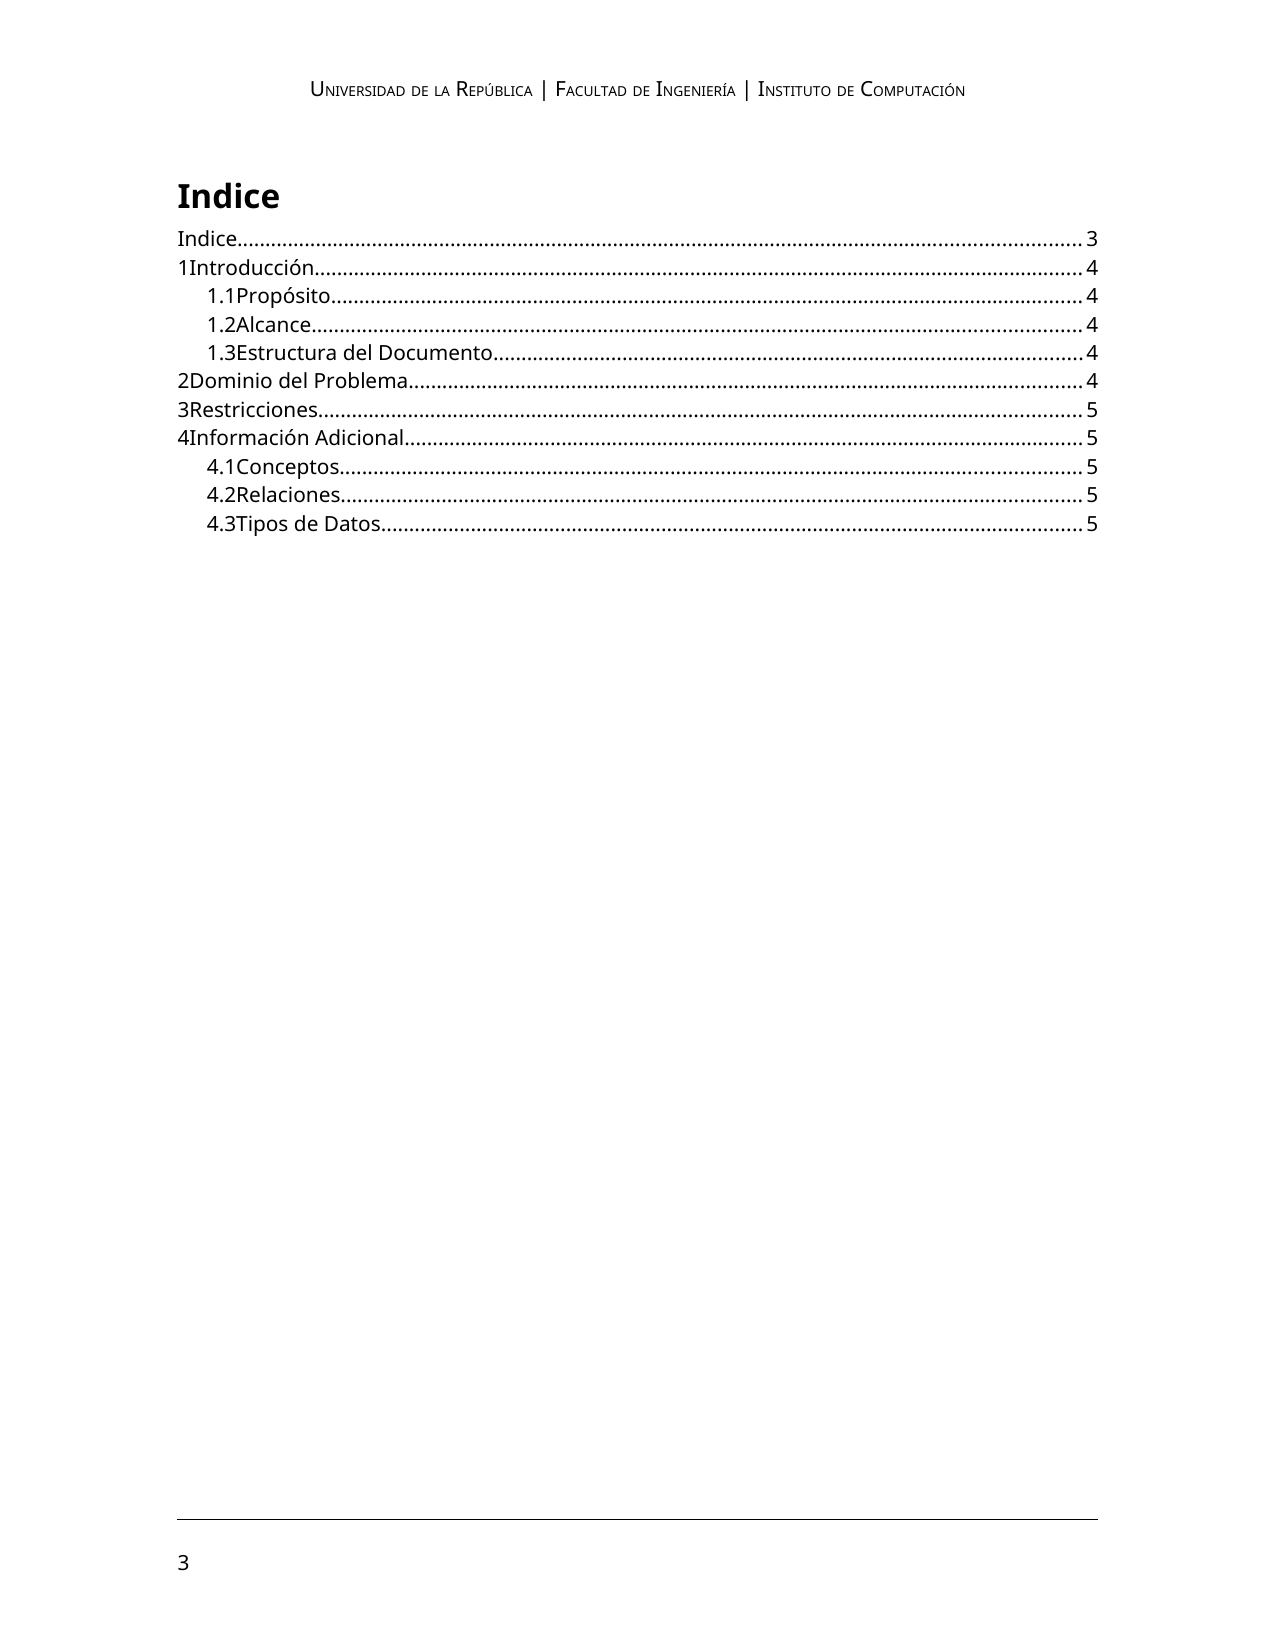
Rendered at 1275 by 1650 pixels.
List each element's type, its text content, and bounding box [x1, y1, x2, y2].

text 4.1Conceptos 5 [207, 452, 1098, 480]
text 2Dominio del Problema 4 [177, 367, 1098, 395]
text 3Restricciones 5 [177, 395, 1098, 423]
text 1.2Alcance 4 [207, 310, 1098, 338]
text 4.3Tipos de Datos 5 [207, 509, 1098, 537]
text 4.2Relaciones 5 [207, 480, 1098, 509]
text Indice 3 [177, 224, 1098, 253]
text 1Introducción 4 [177, 253, 1098, 281]
text 4Información Adicional 5 [177, 423, 1098, 452]
text 1.1Propósito 4 [207, 281, 1098, 310]
subtitle Indice [177, 173, 1098, 218]
text 1.3Estructura del Documento 4 [207, 338, 1098, 367]
